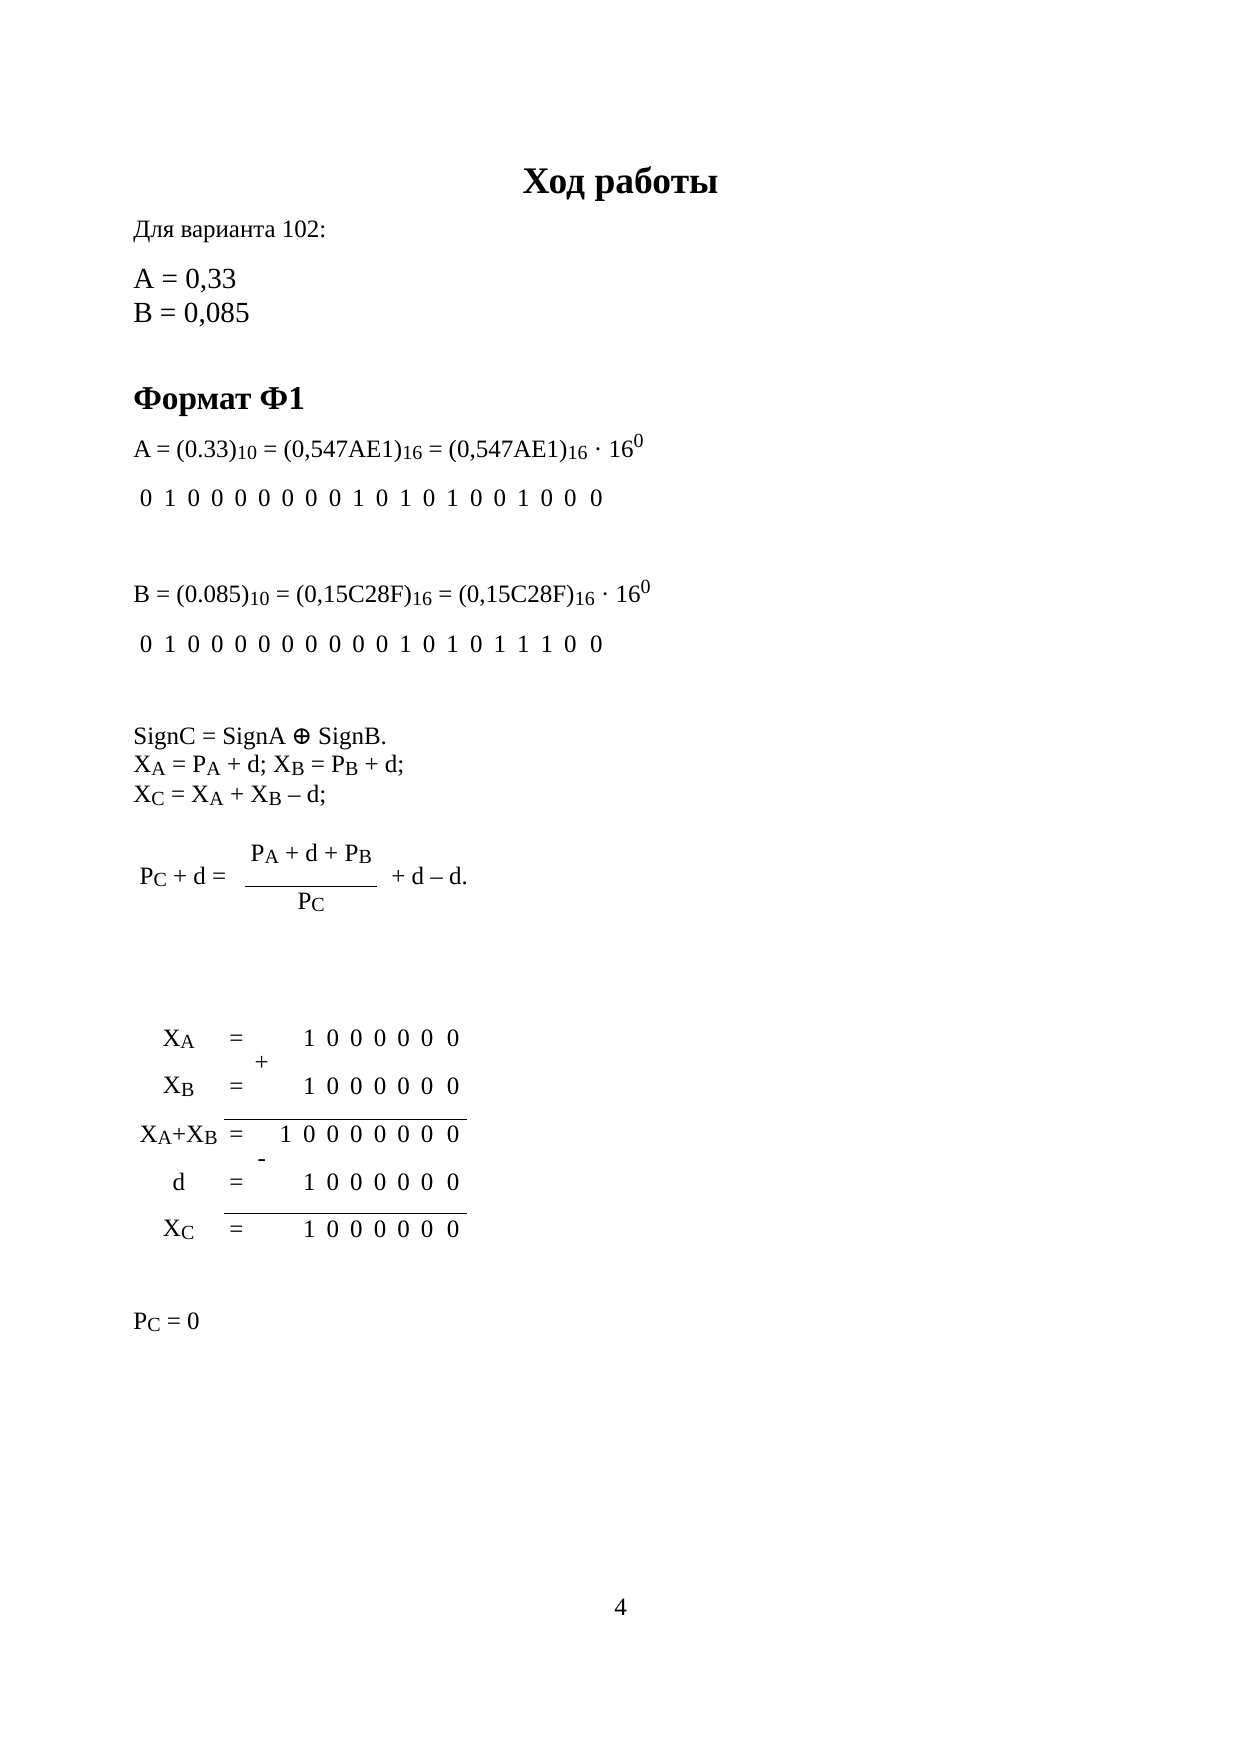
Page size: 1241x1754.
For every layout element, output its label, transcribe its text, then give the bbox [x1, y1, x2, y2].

table_header 0 [464, 629, 488, 673]
table_header + [249, 1023, 274, 1118]
table_cell = [224, 1120, 249, 1167]
table_header PA + d + PB [245, 838, 377, 886]
table_cell 0 [368, 1167, 392, 1213]
table_cell XA+XB [133, 1119, 224, 1167]
table_header 0 [417, 629, 441, 673]
table_header 0 [488, 484, 511, 527]
table_header 0 [559, 629, 582, 673]
table_cell = [224, 1167, 249, 1213]
subtitle Формат Ф1 [133, 378, 1107, 416]
text B = 0,085 [133, 295, 1107, 328]
table_header PC + d = [133, 838, 245, 931]
table_cell 0 [392, 1167, 415, 1213]
table_cell 0 [345, 1120, 368, 1167]
table_header 0 [229, 484, 252, 527]
table_cell 1 [298, 1071, 321, 1118]
table_cell 0 [439, 1167, 467, 1213]
table_cell 0 [415, 1071, 439, 1118]
table_header 0 [582, 629, 610, 673]
table_header 1 [298, 1023, 321, 1071]
text SignC = SignA ⊕ SignB. XA = PA + d; XB = PВ + d; XC = XA + XB – d; [133, 721, 1107, 809]
table_header 1 [511, 629, 535, 673]
table_header 0 [370, 629, 394, 673]
table_cell [249, 1214, 274, 1258]
text B = (0.085)10 = (0,15C28F)16 = (0,15C28F)16 · 160 [133, 575, 1107, 609]
table_header 1 [158, 484, 182, 527]
table_header 1 [535, 629, 558, 673]
table_cell 0 [345, 1071, 368, 1118]
table_header 0 [464, 484, 488, 527]
table_header 0 [559, 484, 582, 527]
table_cell 0 [321, 1120, 344, 1167]
table_cell 0 [392, 1071, 415, 1118]
table_header 0 [182, 629, 205, 673]
table_header 0 [253, 629, 276, 673]
table_header 0 [276, 629, 299, 673]
table_header 0 [276, 484, 299, 527]
table_cell 0 [345, 1214, 368, 1258]
text PC = 0 [133, 1306, 1107, 1336]
table_cell = [224, 1214, 249, 1258]
table_cell 0 [321, 1071, 344, 1118]
table_header 0 [368, 1023, 392, 1071]
table_header 0 [535, 484, 558, 527]
table_cell [274, 1214, 297, 1258]
table_header 0 [182, 484, 205, 527]
table_cell [274, 1167, 297, 1213]
table_cell = [224, 1071, 249, 1118]
subtitle Ход работы [133, 158, 1107, 201]
table_cell [274, 1071, 297, 1118]
table_cell XB [133, 1071, 224, 1118]
table_header 0 [415, 1023, 439, 1071]
table_header 0 [205, 484, 229, 527]
table_cell 0 [392, 1214, 415, 1258]
table_cell 0 [415, 1214, 439, 1258]
table_cell 0 [439, 1071, 467, 1118]
table_cell 1 [298, 1167, 321, 1213]
table_header 1 [394, 484, 417, 527]
table_header 0 [345, 1023, 368, 1071]
table_cell 1 [274, 1120, 297, 1167]
table_header 0 [133, 629, 158, 673]
table_cell 0 [368, 1214, 392, 1258]
table_header 0 [253, 484, 276, 527]
text A = 0,33 [133, 261, 1107, 295]
table_header 1 [394, 629, 417, 673]
table_header 0 [300, 484, 323, 527]
table_cell 0 [321, 1167, 344, 1213]
table_header 0 [439, 1023, 467, 1071]
table_cell 0 [368, 1071, 392, 1118]
table_header 0 [133, 484, 158, 527]
table_cell 0 [321, 1214, 344, 1258]
table_cell XC [133, 1213, 224, 1258]
table_header 0 [392, 1023, 415, 1071]
table_cell 0 [298, 1120, 321, 1167]
table_cell 0 [415, 1167, 439, 1213]
table_header 0 [323, 629, 347, 673]
table_header 0 [229, 629, 252, 673]
text A = (0.33)10 = (0,547AE1)16 = (0,547AE1)16 · 160 [133, 429, 1107, 464]
table_header 0 [582, 484, 610, 527]
table_cell 1 [298, 1214, 321, 1258]
table_cell PC [245, 887, 377, 931]
table_cell 0 [368, 1120, 392, 1167]
table_cell 0 [439, 1120, 467, 1167]
table_cell 0 [392, 1120, 415, 1167]
table_cell d [133, 1167, 224, 1213]
table_header 1 [158, 629, 182, 673]
table_header 0 [205, 629, 229, 673]
table_cell 0 [439, 1214, 467, 1258]
table_cell 0 [415, 1120, 439, 1167]
table_header + d – d. [377, 838, 476, 931]
table_header 1 [441, 484, 464, 527]
table_header 0 [347, 629, 370, 673]
table_header XA [133, 1023, 224, 1071]
table_header 0 [370, 484, 394, 527]
table_header 0 [321, 1023, 344, 1071]
table_header 0 [417, 484, 441, 527]
table_header = [224, 1023, 249, 1071]
table_header 1 [488, 629, 511, 673]
table_header 1 [347, 484, 370, 527]
table_header 0 [300, 629, 323, 673]
text Для варианта 102: [133, 214, 1107, 242]
table_cell 0 [345, 1167, 368, 1213]
table_header 1 [511, 484, 535, 527]
table_header 0 [323, 484, 347, 527]
table_header [274, 1023, 297, 1071]
table_header 1 [441, 629, 464, 673]
table_cell - [249, 1120, 274, 1213]
